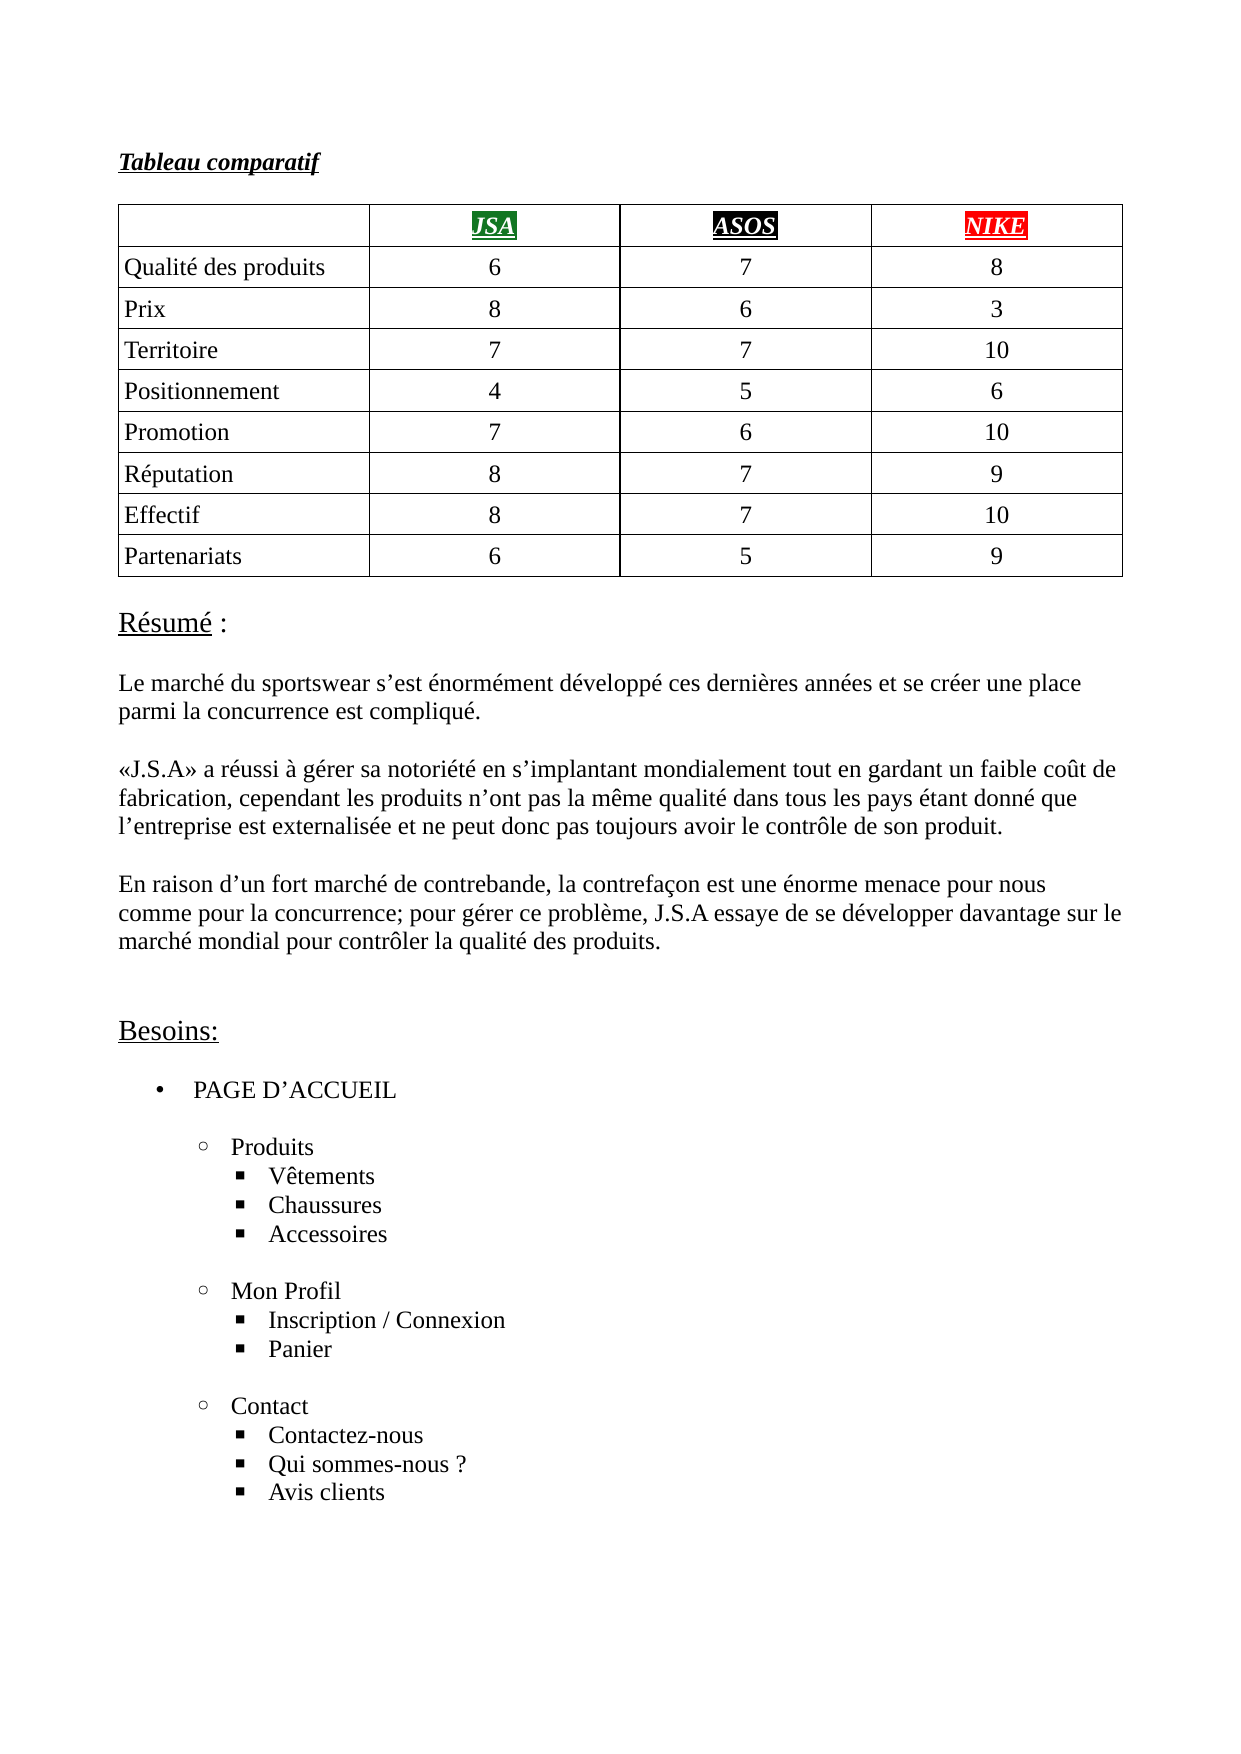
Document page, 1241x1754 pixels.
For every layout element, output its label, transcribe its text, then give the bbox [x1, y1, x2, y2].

table_cell 9 [872, 535, 1122, 576]
list Mon Profil [193, 1276, 1122, 1305]
list Panier [231, 1334, 1122, 1362]
table_cell Qualité des produits [119, 247, 369, 287]
table_header JSA [370, 205, 619, 246]
text Le marché du sportswear s’est énormément développé ces dernières années et se créer une place parmi la concurrence est compliqué. [118, 668, 1122, 725]
table_cell 10 [872, 329, 1122, 369]
text «J.S.A» a réussi à gérer sa notoriété en s’implantant mondialement tout en gardant un faible coût de fabrication, cependant les produits n’ont pas la même qualité dans tous les pays étant donné que l’entreprise est externalisée et ne peut donc pas toujours avoir le contrôle de son produit. [118, 725, 1122, 840]
table_cell 8 [370, 453, 619, 493]
table_cell 8 [370, 288, 619, 328]
table_cell 6 [621, 288, 871, 328]
table_cell Promotion [119, 412, 369, 452]
table_header [119, 205, 369, 246]
table_cell 9 [872, 453, 1122, 493]
text Besoins: [118, 1013, 1122, 1046]
table_cell 6 [872, 370, 1122, 411]
table_header ASOS [621, 205, 871, 246]
table_cell Prix [119, 288, 369, 328]
list Produits [193, 1132, 1122, 1161]
table_cell 8 [872, 247, 1122, 287]
table_cell 4 [370, 370, 619, 411]
text En raison d’un fort marché de contrebande, la contrefaçon est une énorme menace pour nous comme pour la concurrence; pour gérer ce problème, J.S.A essaye de se développer davantage sur le marché mondial pour contrôler la qualité des produits. [118, 840, 1122, 955]
table_cell 10 [872, 412, 1122, 452]
list Qui sommes-nous ? [231, 1449, 1122, 1477]
text Tableau comparatif [118, 147, 1122, 176]
list Inscription / Connexion [231, 1305, 1122, 1334]
list Vêtements [231, 1161, 1122, 1190]
table_cell 6 [370, 247, 619, 287]
table_cell 7 [621, 453, 871, 493]
list Contact [193, 1391, 1122, 1420]
table_cell 7 [370, 329, 619, 369]
list Contactez-nous [231, 1420, 1122, 1449]
table_cell 7 [621, 329, 871, 369]
table_cell Partenariats [119, 535, 369, 576]
table_cell 5 [621, 535, 871, 576]
list PAGE D’ACCUEIL [156, 1075, 1122, 1104]
table_cell 7 [621, 247, 871, 287]
table_cell 8 [370, 494, 619, 534]
table_cell Positionnement [119, 370, 369, 411]
table_cell 6 [370, 535, 619, 576]
table_cell Réputation [119, 453, 369, 493]
text Résumé : [118, 605, 1122, 639]
table_cell Effectif [119, 494, 369, 534]
list Avis clients [231, 1477, 1122, 1506]
table_cell 5 [621, 370, 871, 411]
table_cell Territoire [119, 329, 369, 369]
table_header NIKE [872, 205, 1122, 246]
list Chaussures [231, 1190, 1122, 1219]
table_cell 3 [872, 288, 1122, 328]
table_cell 7 [370, 412, 619, 452]
list Accessoires [231, 1219, 1122, 1247]
table_cell 6 [621, 412, 871, 452]
table_cell 7 [621, 494, 871, 534]
table_cell 10 [872, 494, 1122, 534]
